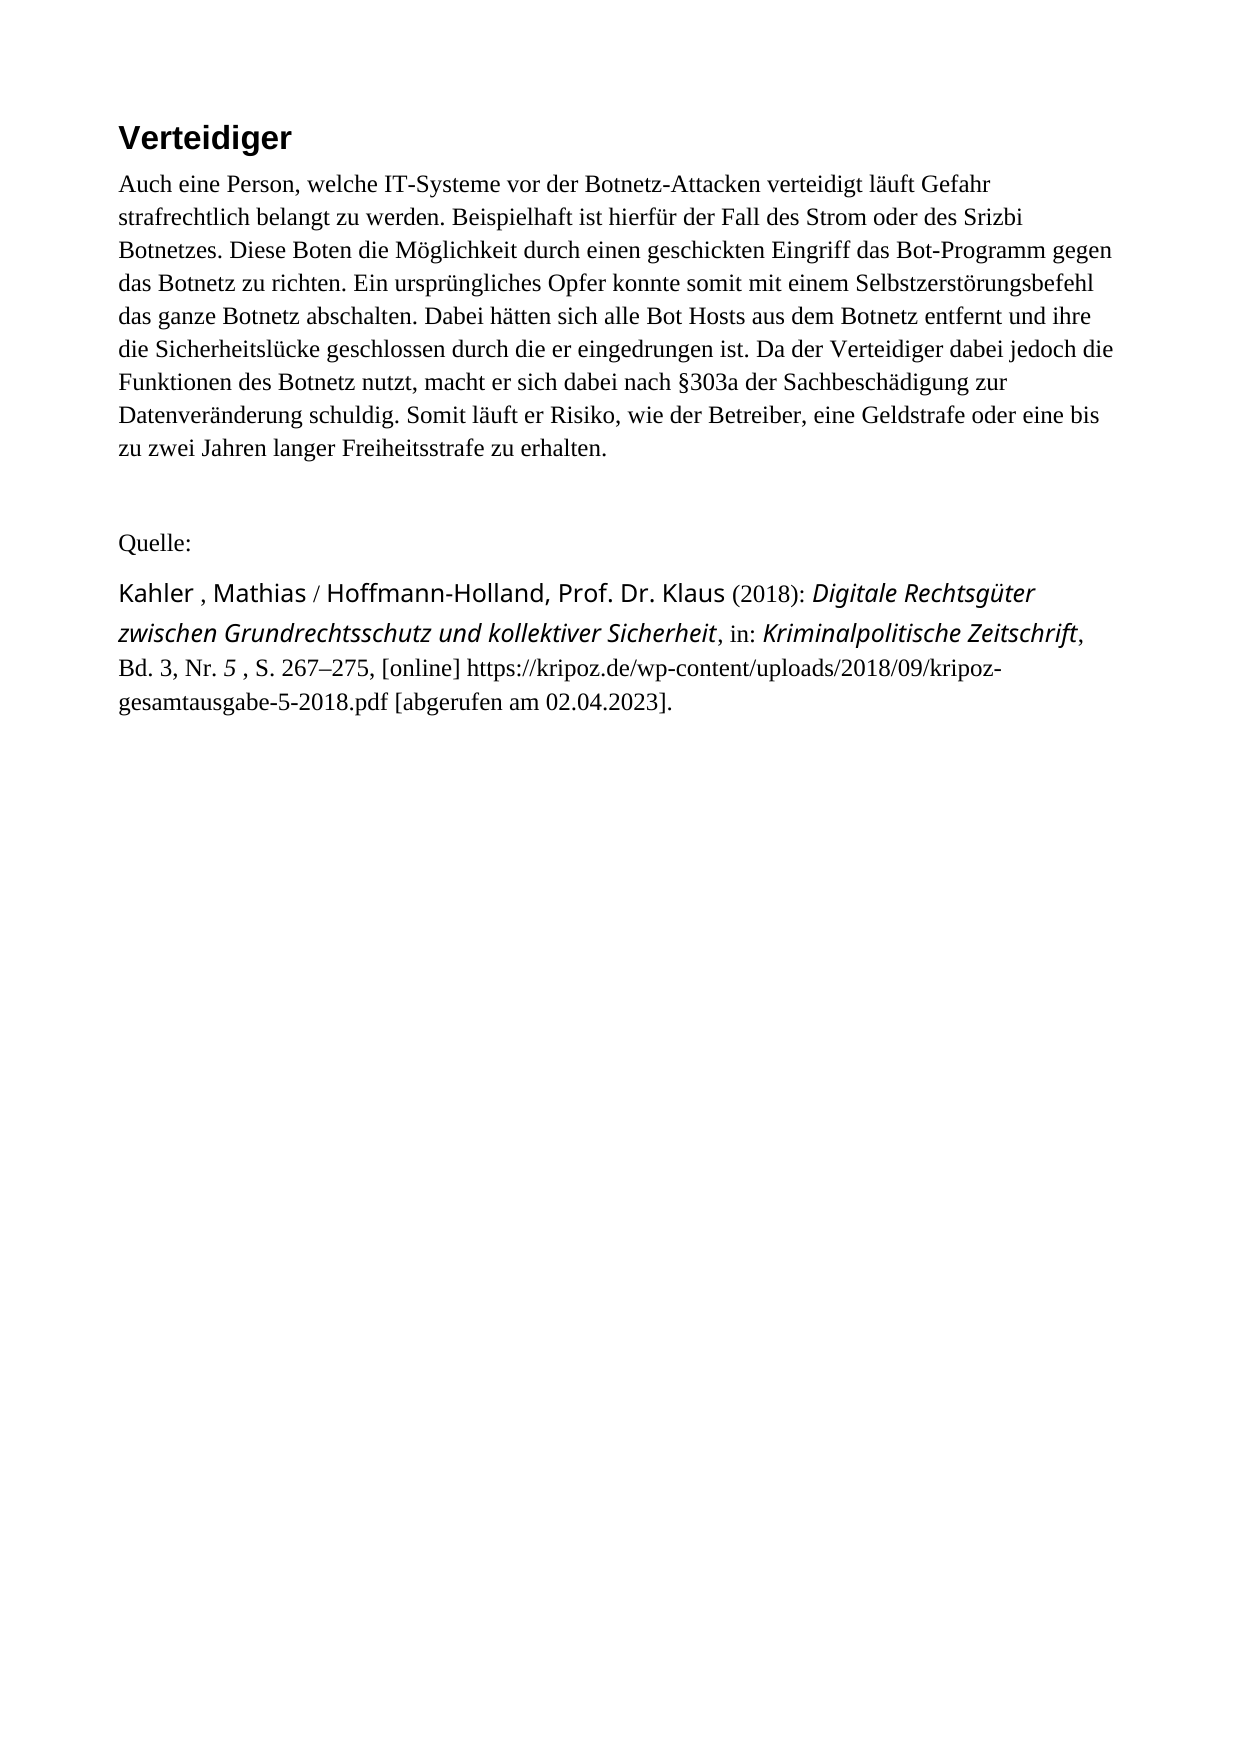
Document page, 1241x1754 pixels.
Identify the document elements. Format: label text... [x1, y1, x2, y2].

text Auch eine Person, welche IT-Systeme vor der Botnetz-Attacken verteidigt läuft Gefahr strafrechtlich belangt zu werden. Beispielhaft ist hierfür der Fall des Strom oder des Srizbi Botnetzes. Diese Boten die Möglichkeit durch einen geschickten Eingriff das Bot-Programm gegen das Botnetz zu richten. Ein ursprüngliches Opfer konnte somit mit einem Selbstzerstörungsbefehl das ganze Botnetz abschalten. Dabei hätten sich alle Bot Hosts aus dem Botnetz entfernt und ihre die Sicherheitslücke geschlossen durch die er eingedrungen ist. Da der Verteidiger dabei jedoch die Funktionen des Botnetz nutzt, macht er sich dabei nach §303a der Sachbeschädigung zur Datenveränderung schuldig. Somit läuft er Risiko, wie der Betreiber, eine Geldstrafe oder eine bis zu zwei Jahren langer Freiheitsstrafe zu erhalten. [118, 169, 1122, 462]
text Kahler , Mathias / Hoffmann-Holland, Prof. Dr. Klaus (2018): Digitale Rechtsgüter zwischen Grundrechtsschutz und kollektiver Sicherheit, in: Kriminalpolitische Zeitschrift, Bd. 3, Nr. 5 , S. 267–275, [online] https://kripoz.de/wp-content/uploads/2018/09/kripoz-gesamtausgabe-5-2018.pdf [abgerufen am 02.04.2023]. [118, 576, 1122, 715]
subtitle Verteidiger [118, 118, 1122, 157]
text Quelle: [118, 528, 1122, 557]
